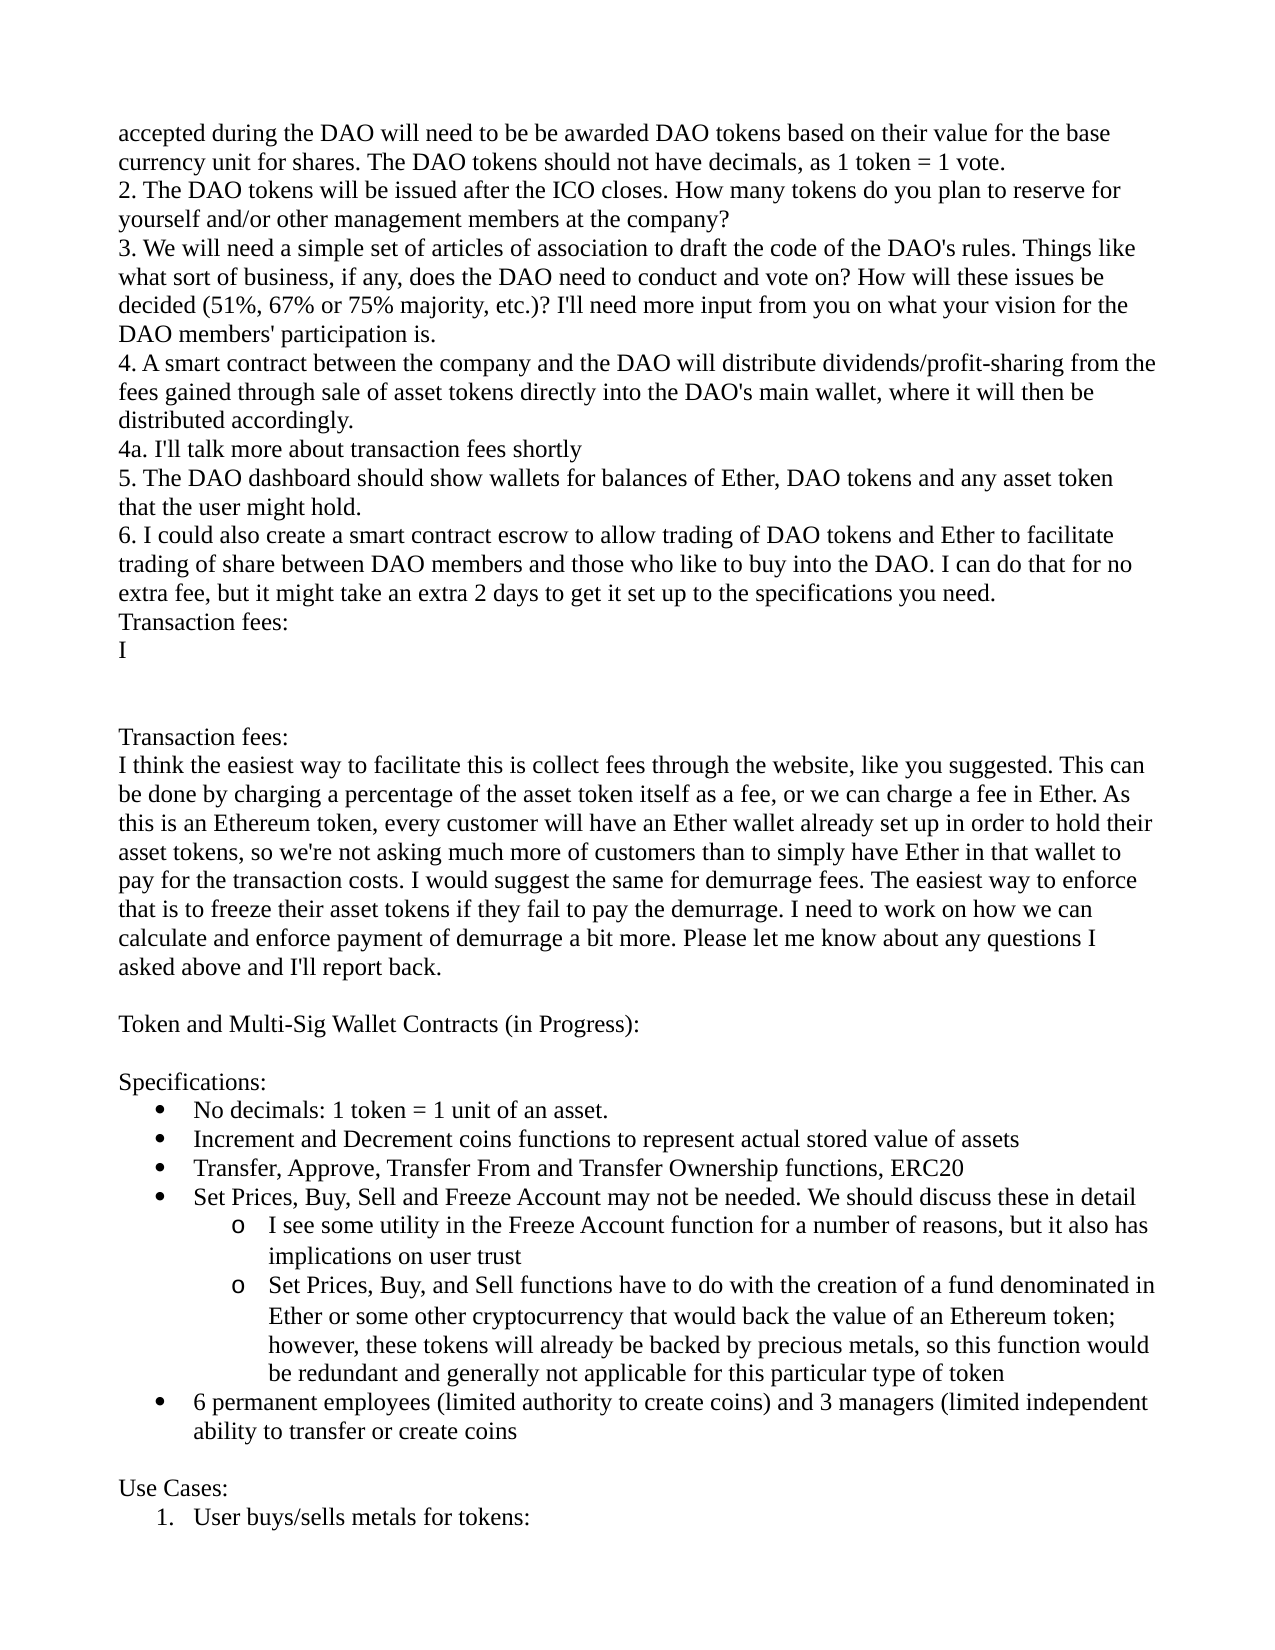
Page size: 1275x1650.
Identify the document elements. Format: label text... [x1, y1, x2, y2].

list User buys/sells metals for tokens: [156, 1502, 1157, 1531]
text accepted during the DAO will need to be be awarded DAO tokens based on their value for the base currency unit for shares. The DAO tokens should not have decimals, as 1 token = 1 vote. 2. The DAO tokens will be issued after the ICO closes. How many tokens do you plan to reserve for yourself and/or other management members at the company? 3. We will need a simple set of articles of association to draft the code of the DAO's rules. Things like what sort of business, if any, does the DAO need to conduct and vote on? How will these issues be decided (51%, 67% or 75% majority, etc.)? I'll need more input from you on what your vision for the DAO members' participation is. 4. A smart contract between the company and the DAO will distribute dividends/profit-sharing from the fees gained through sale of asset tokens directly into the DAO's main wallet, where it will then be distributed accordingly. 4a. I'll talk more about transaction fees shortly 5. The DAO dashboard should show wallets for balances of Ether, DAO tokens and any asset token that the user might hold. 6. I could also create a smart contract escrow to allow trading of DAO tokens and Ether to facilitate trading of share between DAO members and those who like to buy into the DAO. I can do that for no extra fee, but it might take an extra 2 days to get it set up to the specifications you need. Transaction fees: I [118, 118, 1157, 722]
list Set Prices, Buy, and Sell functions have to do with the creation of a fund denominated in Ether or some other cryptocurrency that would back the value of an Ethereum token; however, these tokens will already be backed by precious metals, so this function would be redundant and generally not applicable for this particular type of token [231, 1270, 1157, 1387]
list Increment and Decrement coins functions to represent actual stored value of assets [156, 1124, 1157, 1153]
text Use Cases: [118, 1473, 1157, 1502]
list I see some utility in the Freeze Account function for a number of reasons, but it also has implications on user trust [231, 1211, 1157, 1270]
text Specifications: [118, 1067, 1157, 1096]
list Transfer, Approve, Transfer From and Transfer Ownership functions, ERC20 [156, 1153, 1157, 1182]
text Transaction fees: I think the easiest way to facilitate this is collect fees through the website, like you suggested. This can be done by charging a percentage of the asset token itself as a fee, or we can charge a fee in Ether. As this is an Ethereum token, every customer will have an Ether wallet already set up in order to hold their asset tokens, so we're not asking much more of customers than to simply have Ether in that wallet to pay for the transaction costs. I would suggest the same for demurrage fees. The easiest way to enforce that is to freeze their asset tokens if they fail to pay the demurrage. I need to work on how we can calculate and enforce payment of demurrage a bit more. Please let me know about any questions I asked above and I'll report back. Token and Multi-Sig Wallet Contracts (in Progress): [118, 722, 1157, 1038]
list Set Prices, Buy, Sell and Freeze Account may not be needed. We should discuss these in detail [156, 1182, 1157, 1211]
list No decimals: 1 token = 1 unit of an asset. [156, 1096, 1157, 1124]
list 6 permanent employees (limited authority to create coins) and 3 managers (limited independent ability to transfer or create coins [156, 1387, 1157, 1445]
